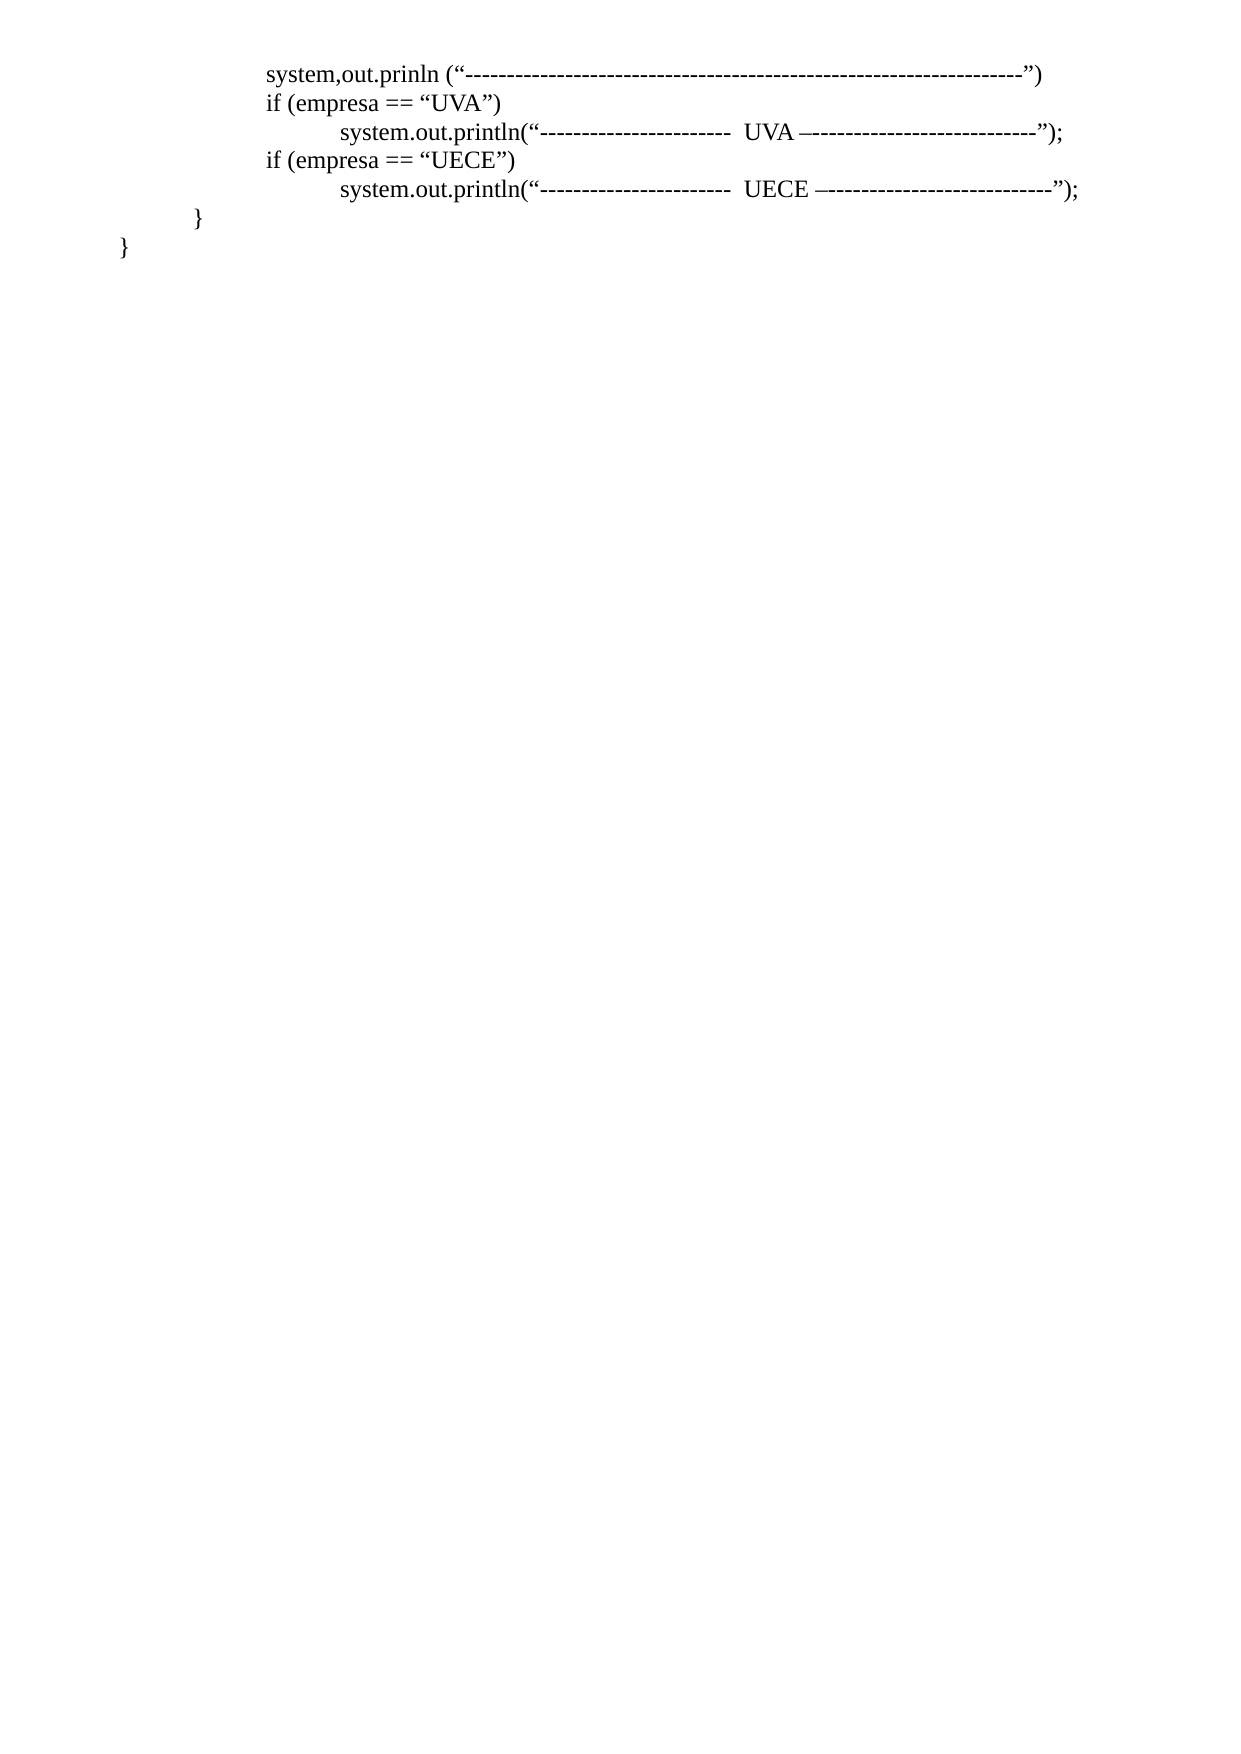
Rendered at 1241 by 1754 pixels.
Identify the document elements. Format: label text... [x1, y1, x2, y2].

text } [118, 203, 1122, 232]
text if (empresa == “UECE”) [118, 145, 1122, 174]
text system.out.println(“----------------------- UECE –---------------------------”); [118, 174, 1122, 203]
text system,out.prinln (“-------------------------------------------------------------------”) [118, 59, 1122, 88]
text system.out.println(“----------------------- UVA –---------------------------”); [118, 117, 1122, 145]
text } [118, 232, 1122, 260]
text if (empresa == “UVA”) [118, 88, 1122, 117]
